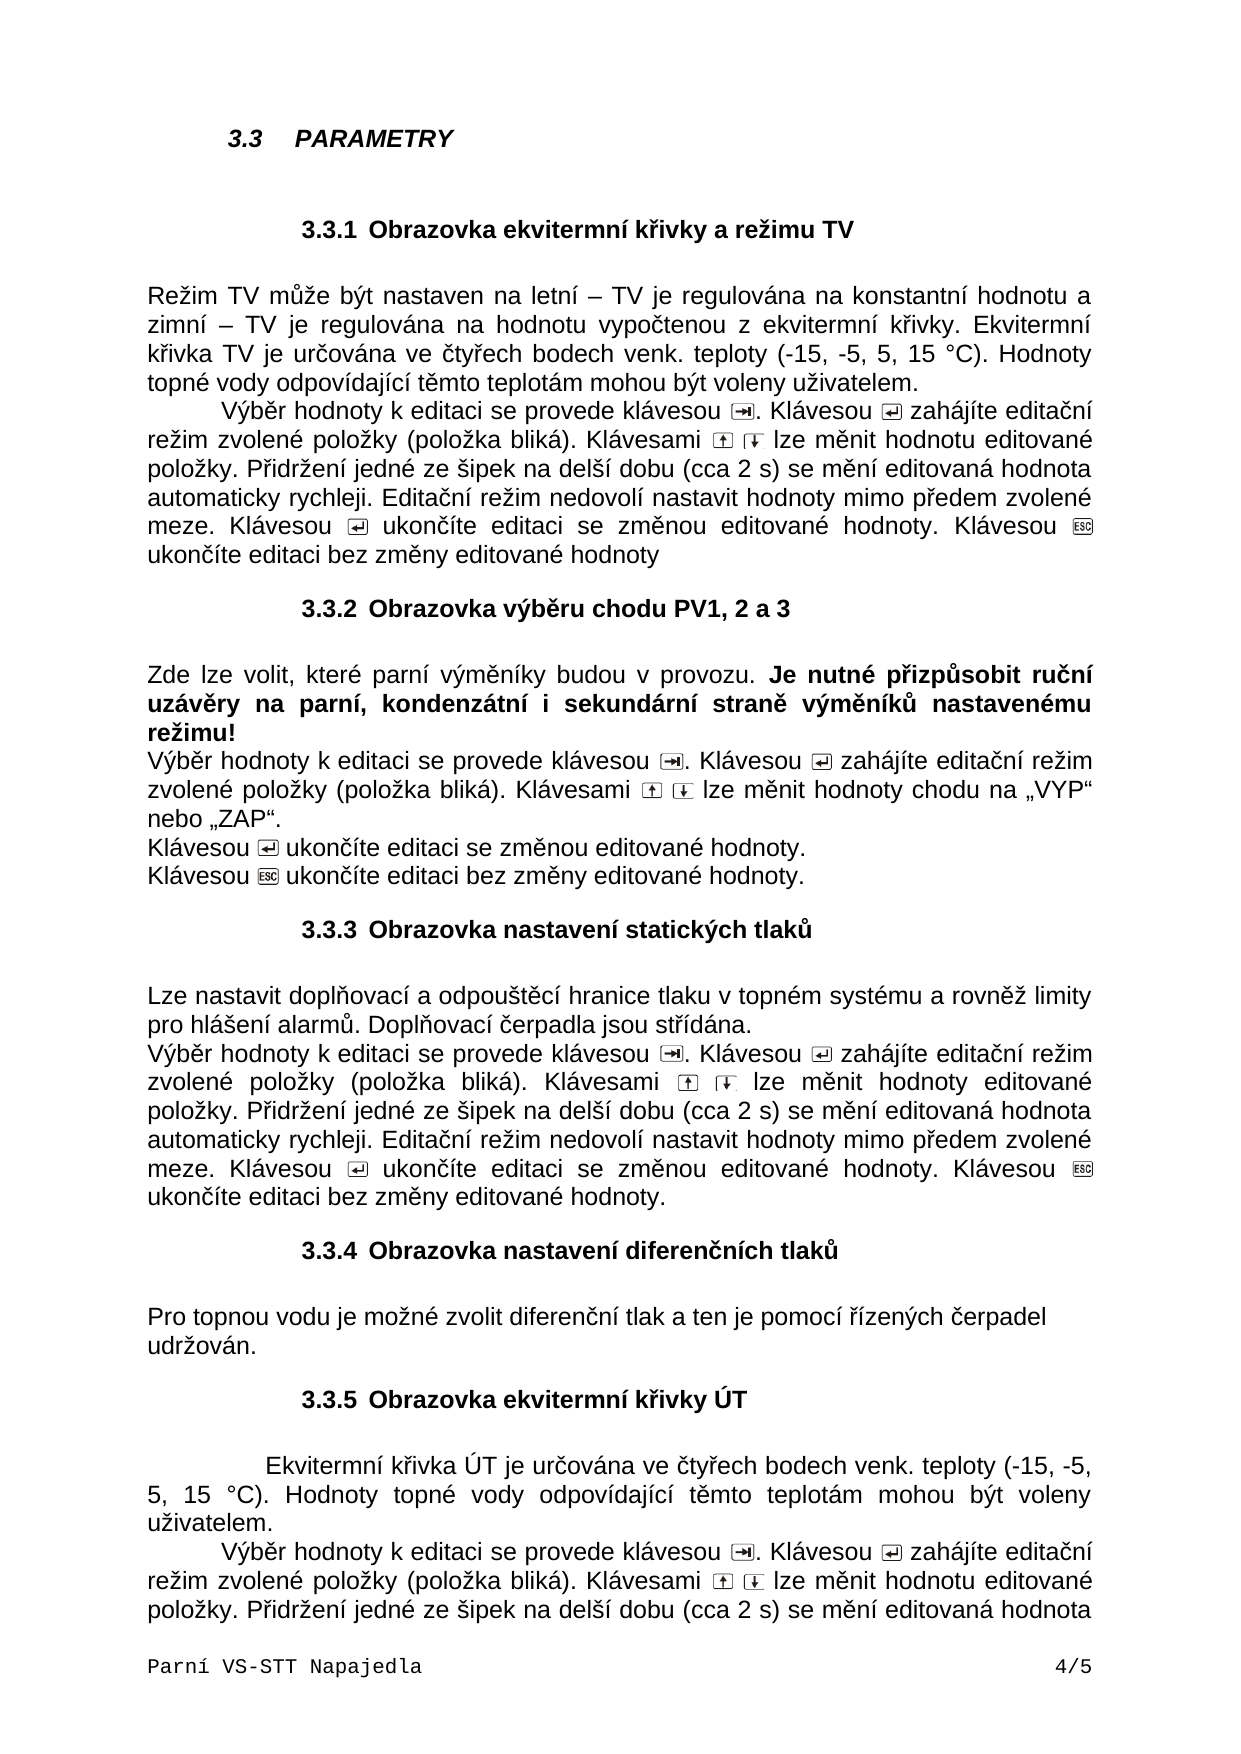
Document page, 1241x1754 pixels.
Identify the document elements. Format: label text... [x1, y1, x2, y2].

text Výběr hodnoty k editaci se provede klávesou . Klávesou zahájíte editační režim zvolené položky (položka bliká). Klávesami lze měnit hodnotu editované položky. Přidržení jedné ze šipek na delší dobu (cca 2 s) se mění editovaná hodnota [147, 1537, 1093, 1623]
text Zde lze volit, které parní výměníky budou v provozu. Je nutné přizpůsobit ruční uzávěry na parní, kondenzátní i sekundární straně výměníků nastavenému režimu! [147, 660, 1093, 746]
subtitle PARAMETRY [221, 124, 1093, 153]
list Pro topnou vodu je možné zvolit diferenční tlak a ten je pomocí řízených čerpadel udržován. [147, 1302, 1093, 1360]
text Klávesou ukončíte editaci se změnou editované hodnoty. [147, 832, 1093, 861]
text Výběr hodnoty k editaci se provede klávesou . Klávesou zahájíte editační režim zvolené položky (položka bliká). Klávesami lze měnit hodnotu editované položky. Přidržení jedné ze šipek na delší dobu (cca 2 s) se mění editovaná hodnota automaticky rychleji. Editační režim nedovolí nastavit hodnoty mimo předem zvolené meze. Klávesou ukončíte editaci se změnou editované hodnoty. Klávesou ukončíte editaci bez změny editované hodnoty [147, 396, 1093, 569]
text Výběr hodnoty k editaci se provede klávesou . Klávesou zahájíte editační režim zvolené položky (položka bliká). Klávesami lze měnit hodnoty editované položky. Přidržení jedné ze šipek na delší dobu (cca 2 s) se mění editovaná hodnota automaticky rychleji. Editační režim nedovolí nastavit hodnoty mimo předem zvolené meze. Klávesou ukončíte editaci se změnou editované hodnoty. Klávesou ukončíte editaci bez změny editované hodnoty. [147, 1039, 1093, 1211]
text Ekvitermní křivka ÚT je určována ve čtyřech bodech venk. teploty (-15, -5, 5, 15 °C). Hodnoty topné vody odpovídající těmto teplotám mohou být voleny uživatelem. [147, 1451, 1093, 1537]
subtitle Obrazovka výběru chodu PV1, 2 a 3 [294, 594, 1093, 623]
subtitle Obrazovka nastavení statických tlaků [294, 915, 1093, 944]
text Klávesou ukončíte editaci bez změny editované hodnoty. [147, 861, 1093, 890]
subtitle Obrazovka nastavení diferenčních tlaků [294, 1236, 1093, 1265]
text Výběr hodnoty k editaci se provede klávesou . Klávesou zahájíte editační režim zvolené položky (položka bliká). Klávesami lze měnit hodnoty chodu na „VYP“ nebo „ZAP“. [147, 746, 1093, 832]
subtitle Obrazovka ekvitermní křivky ÚT [294, 1385, 1093, 1413]
text Režim TV může být nastaven na letní – TV je regulována na konstantní hodnotu a zimní – TV je regulována na hodnotu vypočtenou z ekvitermní křivky. Ekvitermní křivka TV je určována ve čtyřech bodech venk. teploty (-15, -5, 5, 15 °C). Hodnoty topné vody odpovídající těmto teplotám mohou být voleny uživatelem. [147, 281, 1093, 396]
list Lze nastavit doplňovací a odpouštěcí hranice tlaku v topném systému a rovněž limity pro hlášení alarmů. Doplňovací čerpadla jsou střídána. [147, 981, 1093, 1039]
subtitle Obrazovka ekvitermní křivky a režimu TV [294, 215, 1093, 244]
